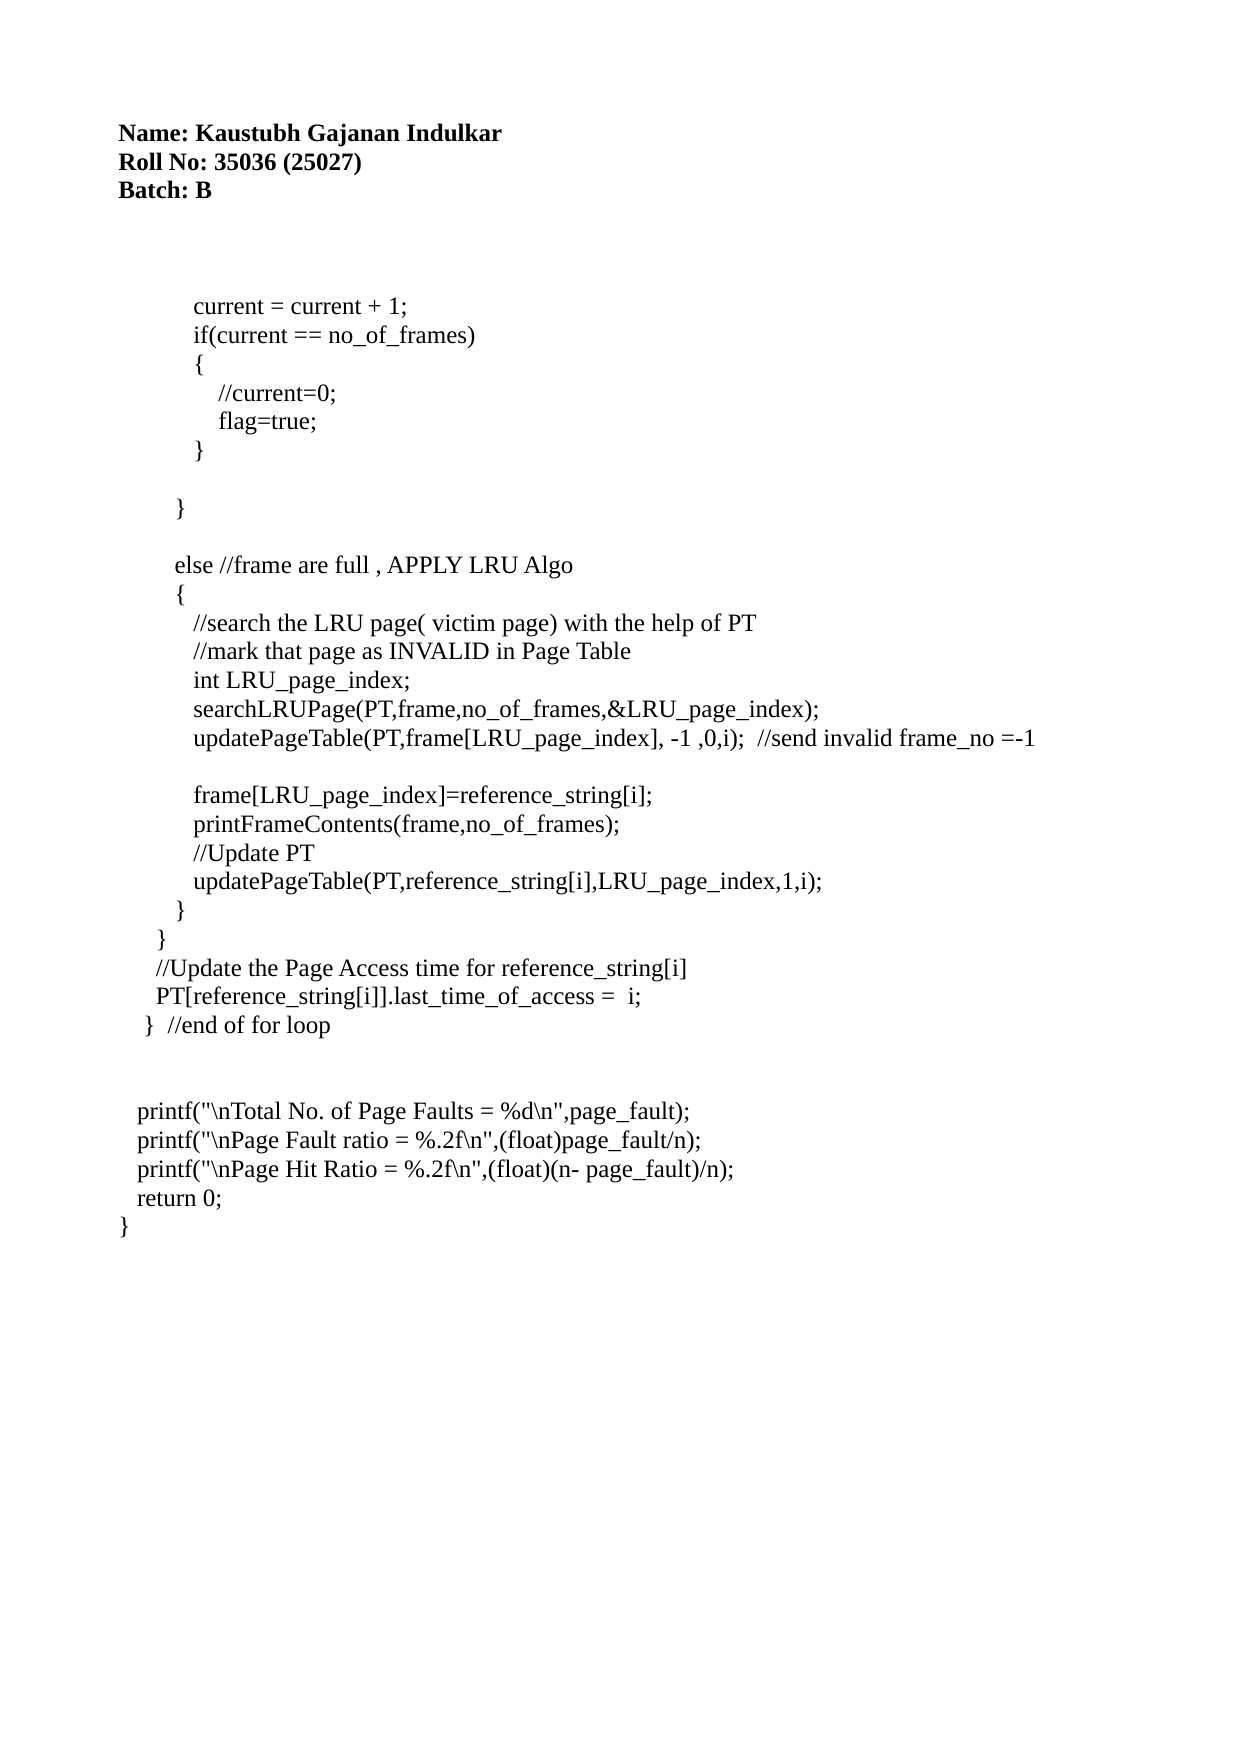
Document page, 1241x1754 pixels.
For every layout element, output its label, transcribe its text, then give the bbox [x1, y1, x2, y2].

text { [118, 349, 1122, 378]
text } //end of for loop [118, 1010, 1122, 1039]
text } [118, 493, 1122, 521]
text int LRU_page_index; [118, 665, 1122, 694]
text printf("\nTotal No. of Page Faults = %d\n",page_fault); [118, 1096, 1122, 1125]
text //current=0; [118, 378, 1122, 406]
text { [118, 579, 1122, 608]
text } [118, 895, 1122, 924]
text frame[LRU_page_index]=reference_string[i]; [118, 780, 1122, 809]
text printFrameContents(frame,no_of_frames); [118, 809, 1122, 838]
text return 0; [118, 1183, 1122, 1211]
text //mark that page as INVALID in Page Table [118, 636, 1122, 665]
text } [118, 1211, 1122, 1240]
text //search the LRU page( victim page) with the help of PT [118, 608, 1122, 636]
text } [118, 435, 1122, 464]
text searchLRUPage(PT,frame,no_of_frames,&LRU_page_index); [118, 694, 1122, 723]
text updatePageTable(PT,reference_string[i],LRU_page_index,1,i); [118, 866, 1122, 895]
text } [118, 924, 1122, 953]
text //Update PT [118, 838, 1122, 866]
text printf("\nPage Fault ratio = %.2f\n",(float)page_fault/n); [118, 1125, 1122, 1154]
text else //frame are full , APPLY LRU Algo [118, 550, 1122, 579]
text updatePageTable(PT,frame[LRU_page_index], -1 ,0,i); //send invalid frame_no =-1 [118, 723, 1122, 751]
text flag=true; [118, 406, 1122, 435]
text printf("\nPage Hit Ratio = %.2f\n",(float)(n- page_fault)/n); [118, 1154, 1122, 1183]
text if(current == no_of_frames) [118, 320, 1122, 349]
text //Update the Page Access time for reference_string[i] [118, 953, 1122, 981]
text PT[reference_string[i]].last_time_of_access = i; [118, 981, 1122, 1010]
text current = current + 1; [118, 291, 1122, 320]
